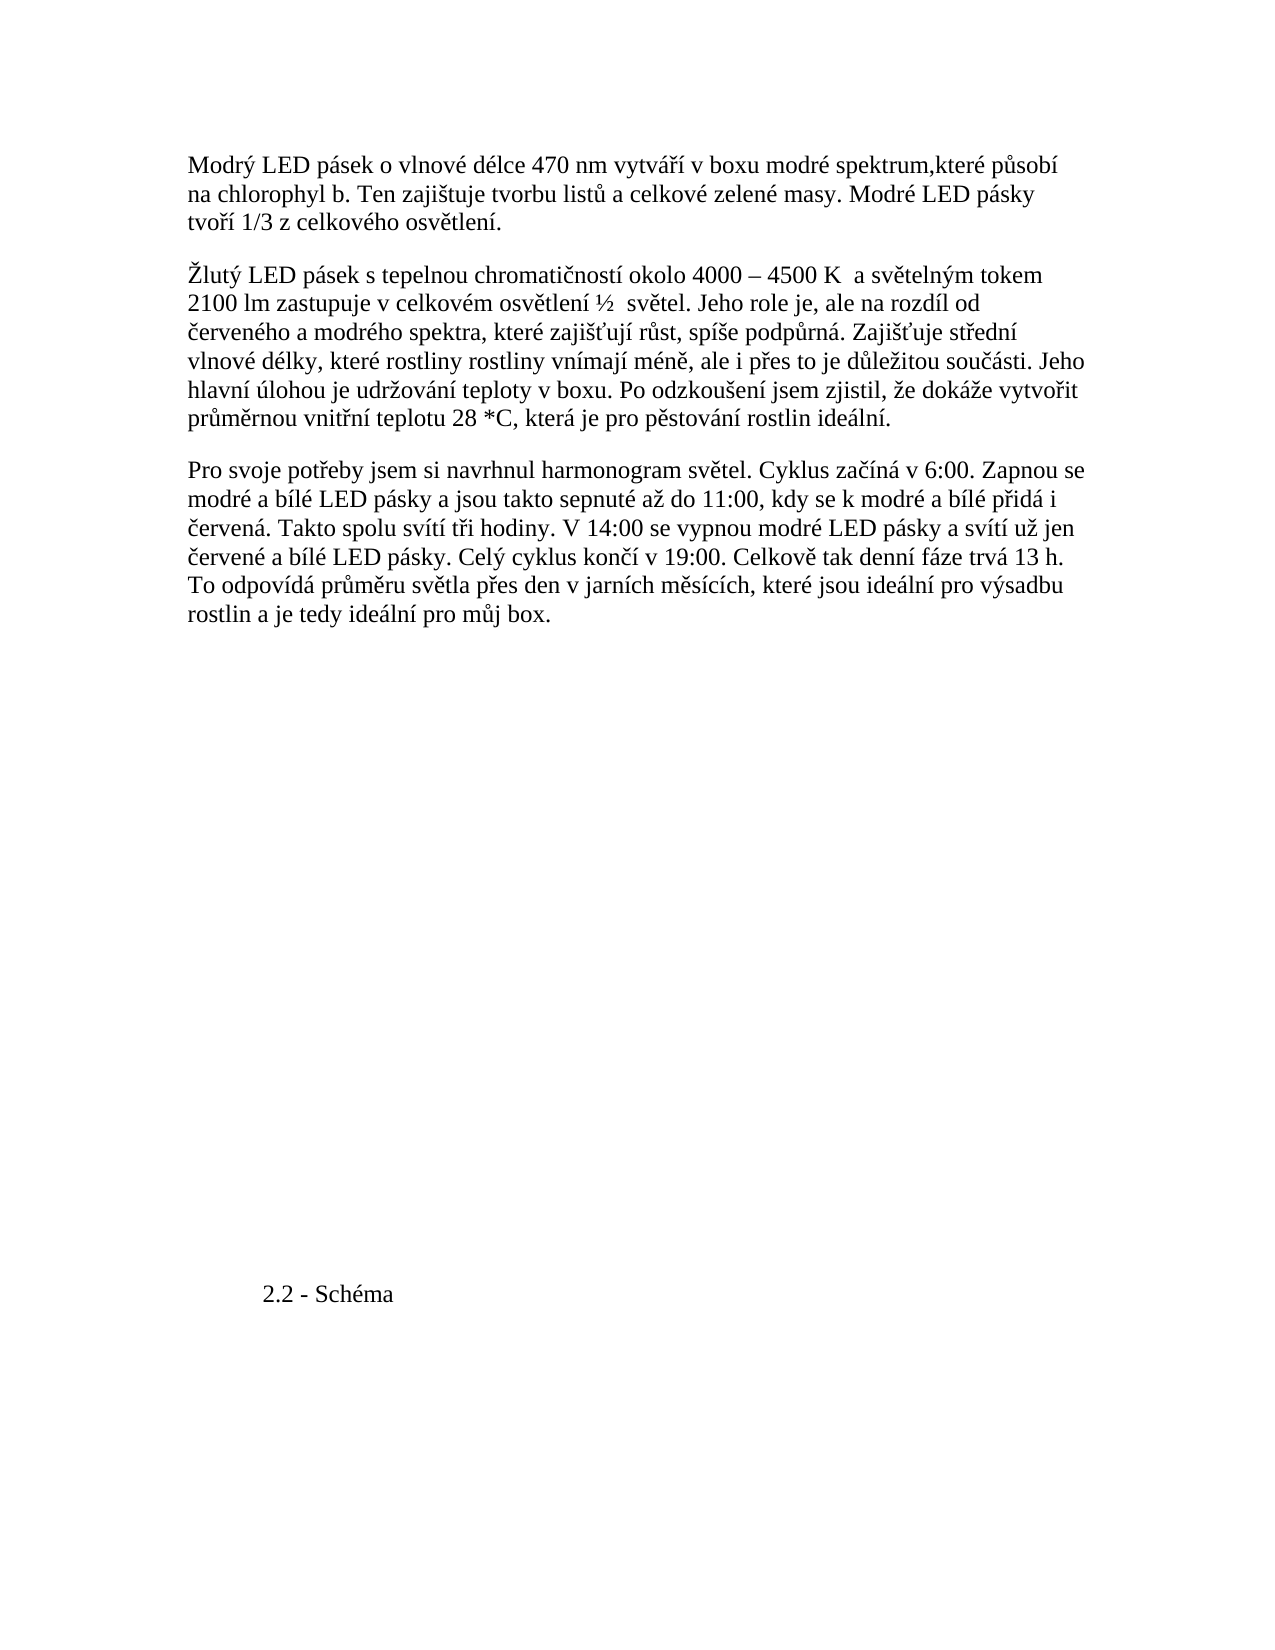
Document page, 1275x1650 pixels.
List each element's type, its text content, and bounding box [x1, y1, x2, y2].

text Pro svoje potřeby jsem si navrhnul harmonogram světel. Cyklus začíná v 6:00. Zapnou se modré a bílé LED pásky a jsou takto sepnuté až do 11:00, kdy se k modré a bílé přidá i červená. Takto spolu svítí tři hodiny. V 14:00 se vypnou modré LED pásky a svítí už jen červené a bílé LED pásky. Celý cyklus končí v 19:00. Celkově tak denní fáze trvá 13 h. To odpovídá průměru světla přes den v jarních měsících, které jsou ideální pro výsadbu rostlin a je tedy ideální pro můj box. [187, 456, 1087, 628]
text Žlutý LED pásek s tepelnou chromatičností okolo 4000 – 4500 K a světelným tokem 2100 lm zastupuje v celkovém osvětlení ½ světel. Jeho role je, ale na rozdíl od červeného a modrého spektra, které zajišťují růst, spíše podpůrná. Zajišťuje střední vlnové délky, které rostliny rostliny vnímají méně, ale i přes to je důležitou součásti. Jeho hlavní úlohou je udržování teploty v boxu. Po odzkoušení jsem zjistil, že dokáže vytvořit průměrnou vnitřní teplotu 28 *C, která je pro pěstování rostlin ideální. [187, 260, 1087, 432]
list - Schéma [262, 1279, 1087, 1307]
text Modrý LED pásek o vlnové délce 470 nm vytváří v boxu modré spektrum,které působí na chlorophyl b. Ten zajištuje tvorbu listů a celkové zelené masy. Modré LED pásky tvoří 1/3 z celkového osvětlení. [187, 150, 1087, 236]
